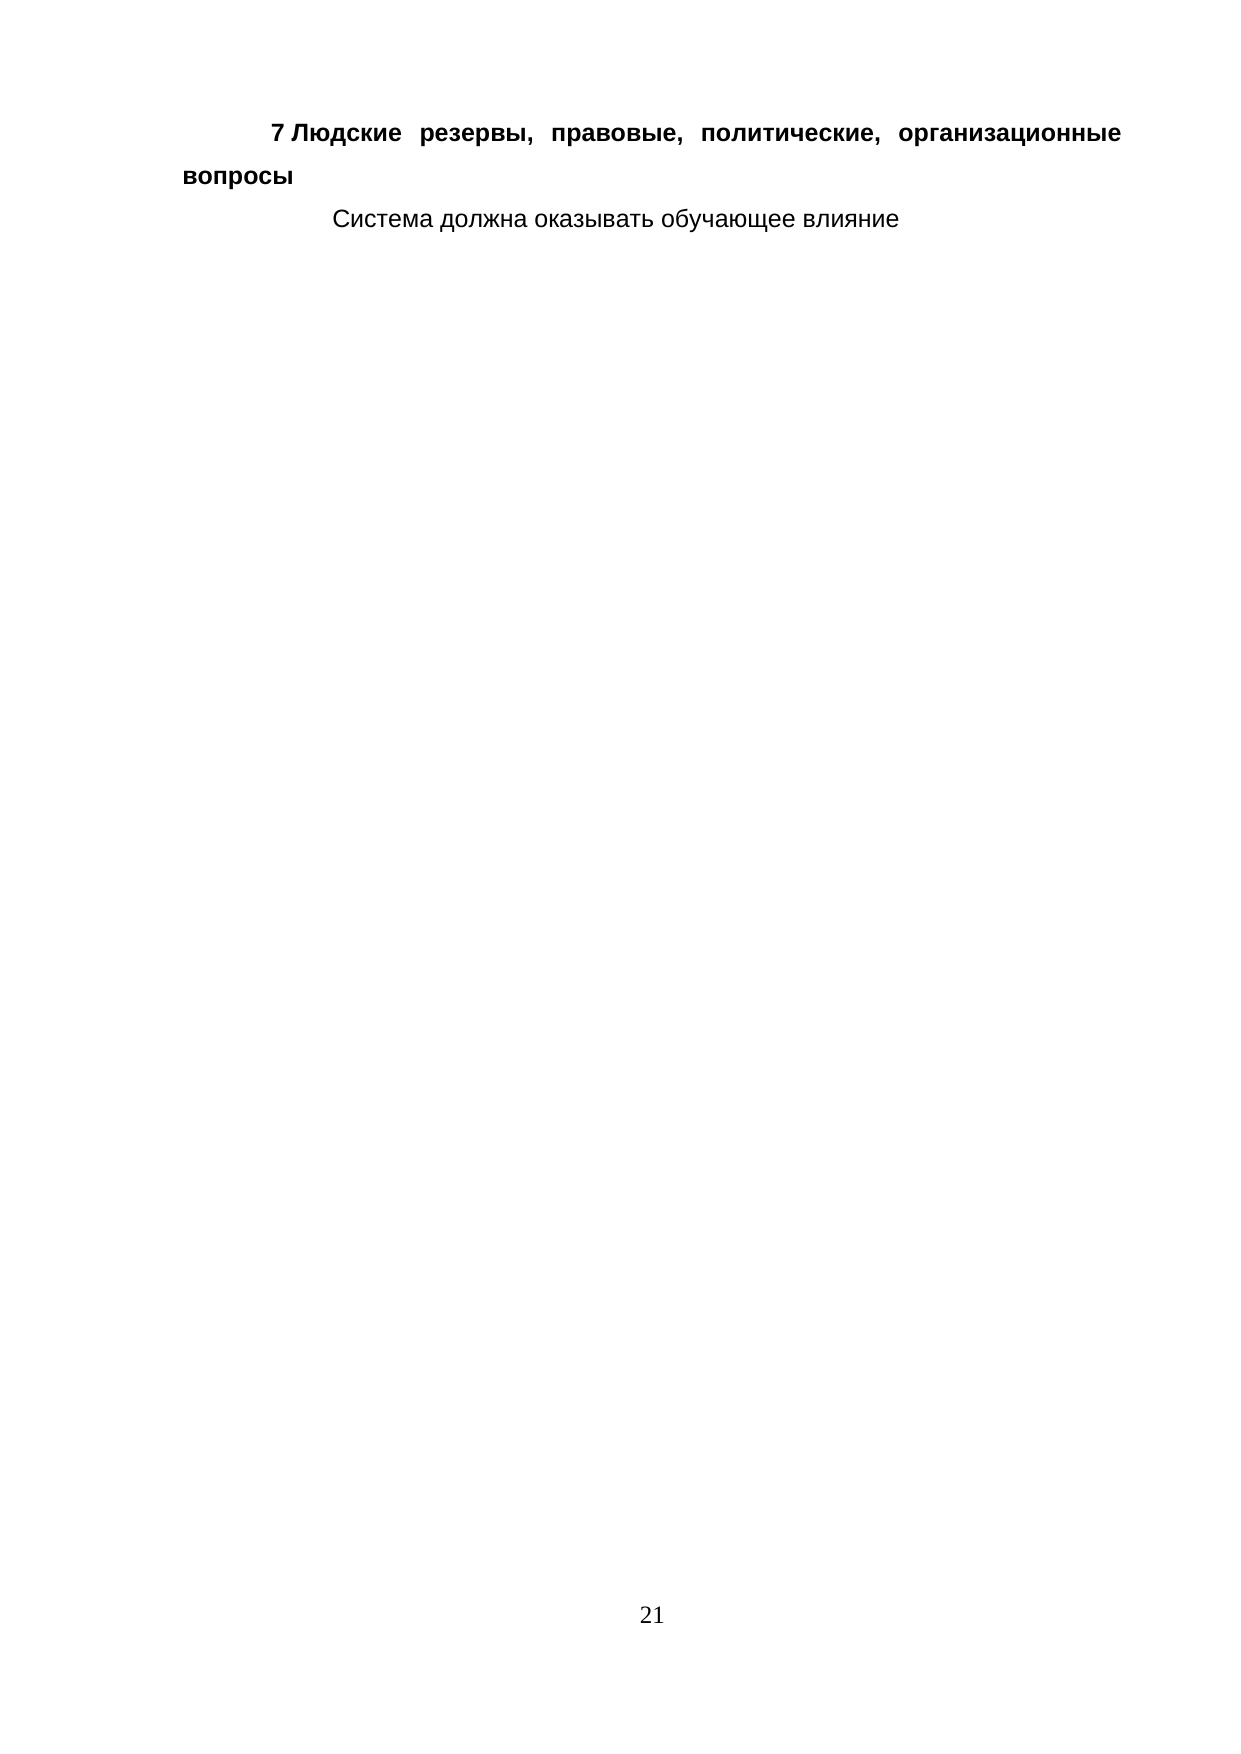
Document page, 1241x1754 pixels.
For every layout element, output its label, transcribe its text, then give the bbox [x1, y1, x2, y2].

subtitle Людские резервы, правовые, политические, организационные вопросы [182, 118, 1122, 190]
list Система должна оказывать обучающее влияние [294, 204, 1122, 233]
